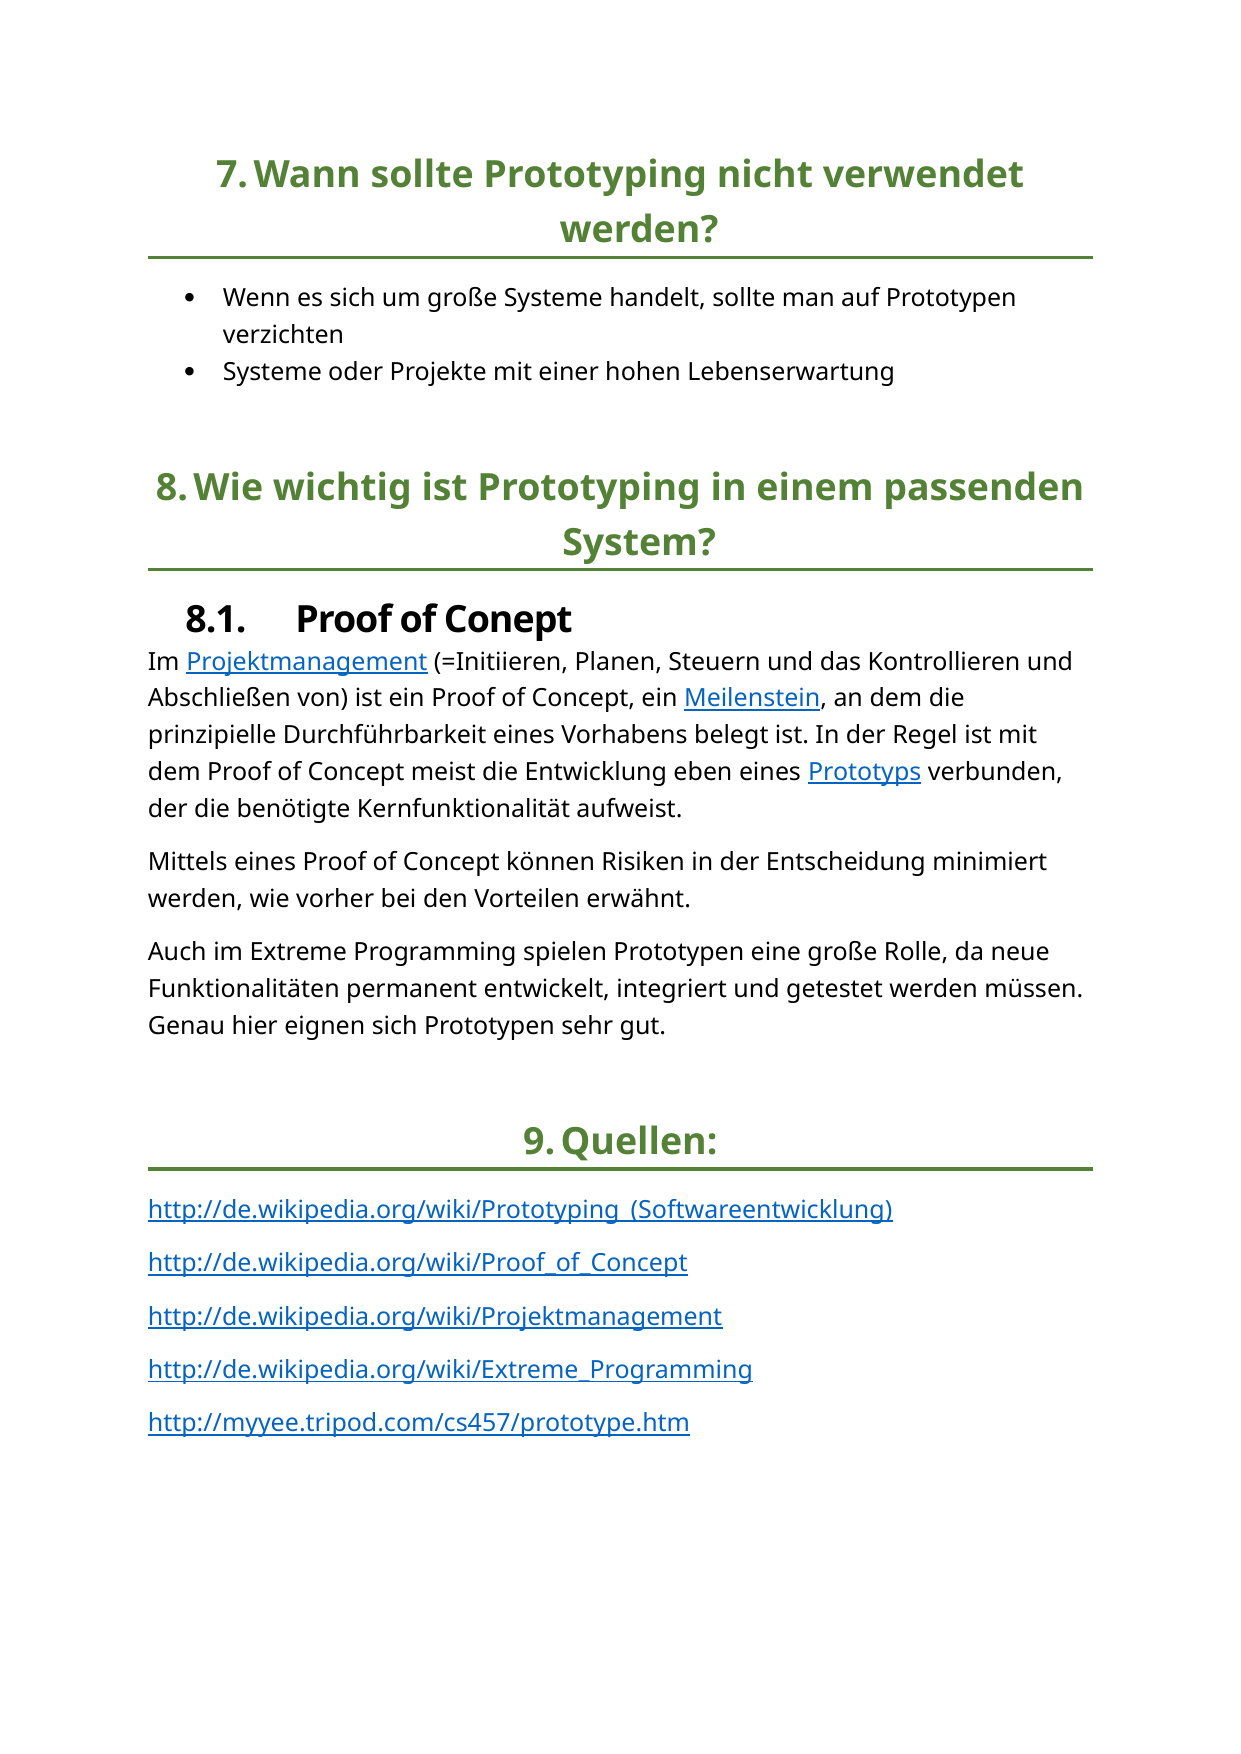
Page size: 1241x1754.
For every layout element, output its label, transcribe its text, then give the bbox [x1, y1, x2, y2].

text Im Projektmanagement (=Initiieren, Planen, Steuern und das Kontrollieren und Abschließen von) ist ein Proof of Concept, ein Meilenstein, an dem die prinzipielle Durchführbarkeit eines Vorhabens belegt ist. In der Regel ist mit dem Proof of Concept meist die Entwicklung eben eines Prototyps verbunden, der die benötigte Kernfunktionalität aufweist. [148, 643, 1093, 824]
text http://de.wikipedia.org/wiki/Extreme_Programming [148, 1352, 1093, 1386]
text http://de.wikipedia.org/wiki/Projektmanagement [148, 1298, 1093, 1332]
text Mittels eines Proof of Concept können Risiken in der Entscheidung minimiert werden, wie vorher bei den Vorteilen erwähnt. [148, 844, 1093, 914]
list Wie wichtig ist Prototyping in einem passenden System? [148, 460, 1093, 568]
text Auch im Extreme Programming spielen Prototypen eine große Rolle, da neue Funktionalitäten permanent entwickelt, integriert und getestet werden müssen. Genau hier eignen sich Prototypen sehr gut. [148, 934, 1093, 1042]
list Quellen: [148, 1114, 1093, 1167]
title Proof of Conept [185, 592, 1093, 643]
list Wann sollte Prototyping nicht verwendet werden? [148, 148, 1093, 256]
list Systeme oder Projekte mit einer hohen Lebenserwartung [185, 353, 1093, 387]
text http://de.wikipedia.org/wiki/Prototyping_(Softwareentwicklung) [148, 1191, 1093, 1225]
text http://myyee.tripod.com/cs457/prototype.htm [148, 1405, 1093, 1439]
list Wenn es sich um große Systeme handelt, sollte man auf Prototypen verzichten [185, 280, 1093, 351]
text http://de.wikipedia.org/wiki/Proof_of_Concept [148, 1245, 1093, 1279]
